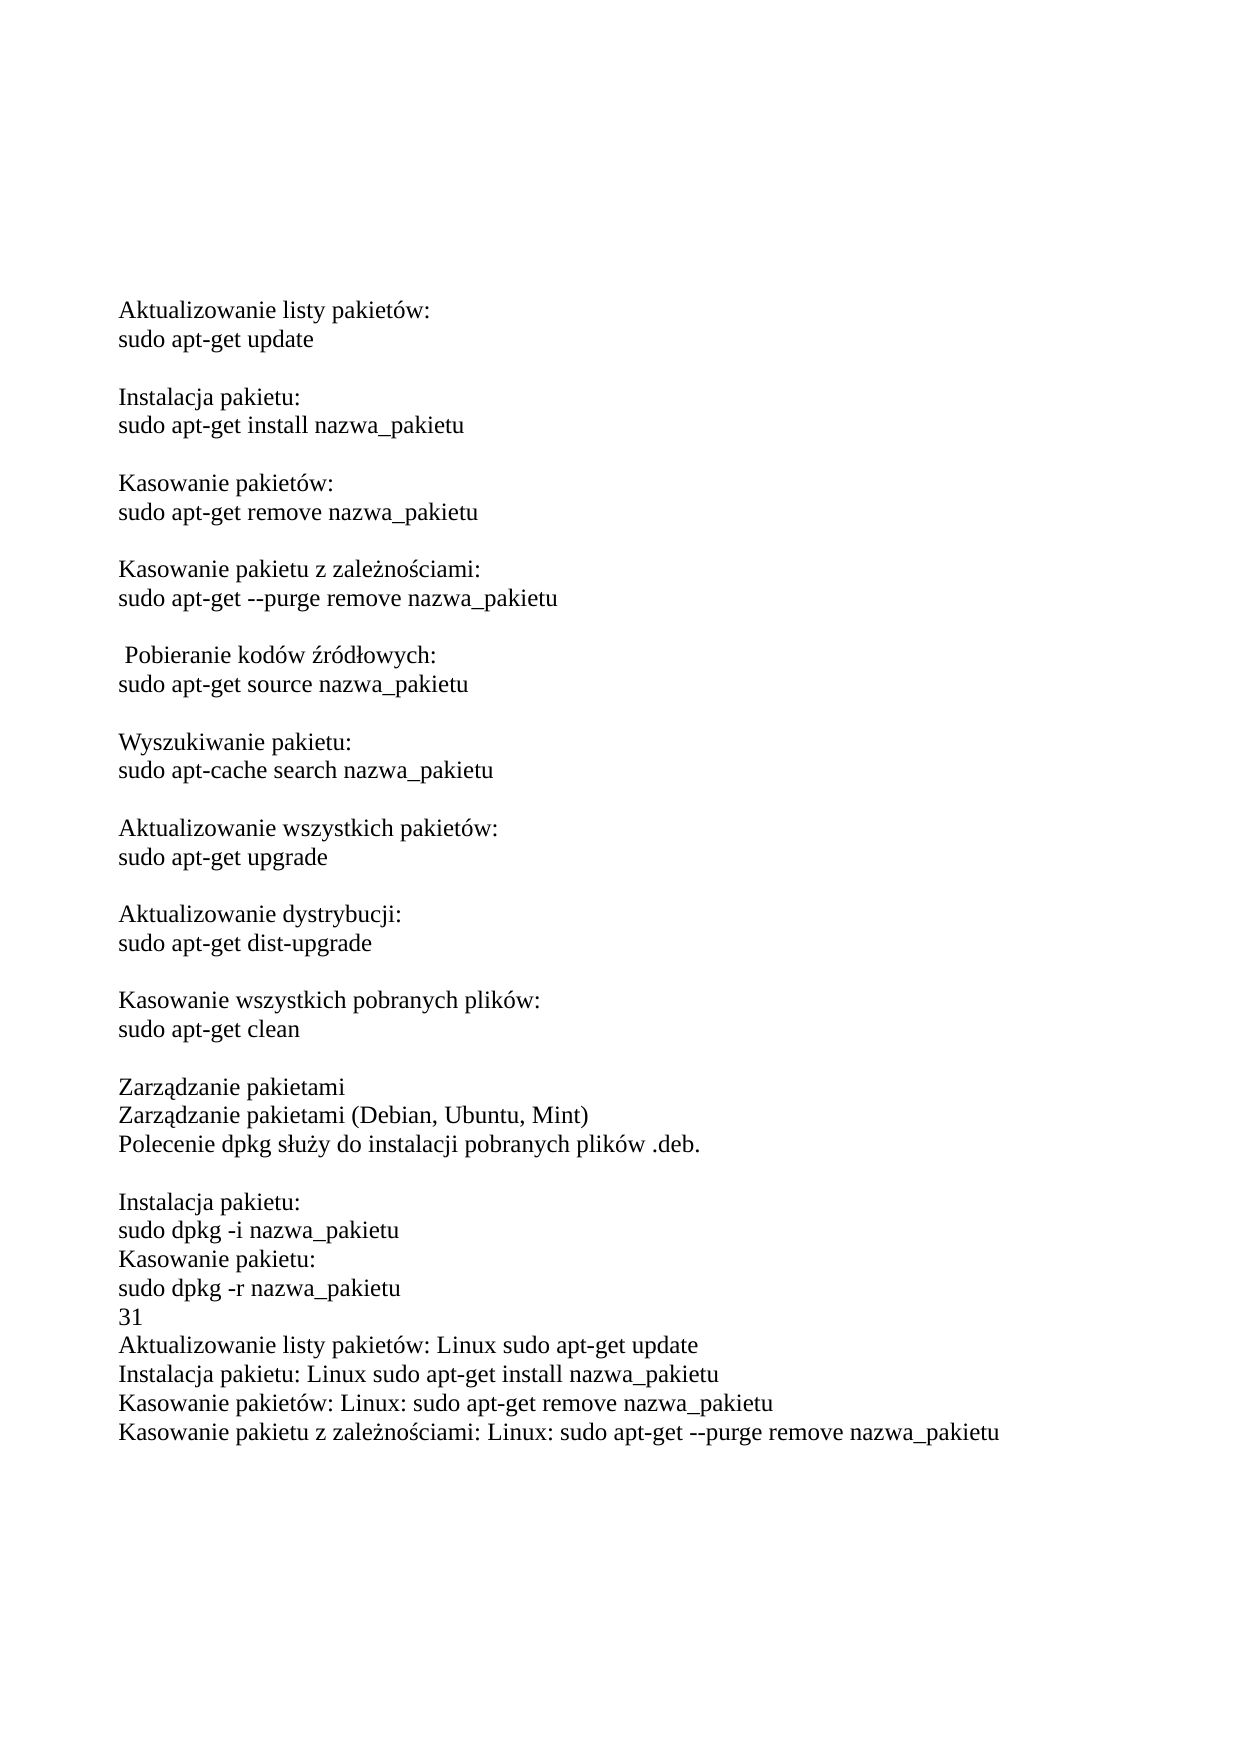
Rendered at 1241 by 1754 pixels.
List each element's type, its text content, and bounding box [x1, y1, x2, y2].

text sudo apt-get remove nazwa_pakietu [118, 497, 1122, 525]
text Aktualizowanie dystrybucji: [118, 899, 1122, 928]
text sudo apt-get --purge remove nazwa_pakietu [118, 583, 1122, 612]
text Zarządzanie pakietami [118, 1072, 1122, 1100]
text sudo apt-get update [118, 324, 1122, 353]
text Kasowanie pakietu z zależnościami: Linux: sudo apt-get --purge remove nazwa_pakietu [118, 1417, 1122, 1445]
text sudo apt-get clean [118, 1014, 1122, 1043]
text Kasowanie pakietów: [118, 468, 1122, 497]
text Pobieranie kodów źródłowych: [118, 640, 1122, 669]
text sudo apt-get dist-upgrade [118, 928, 1122, 957]
text Instalacja pakietu: [118, 382, 1122, 410]
text sudo apt-get install nazwa_pakietu [118, 410, 1122, 439]
text Kasowanie pakietu: [118, 1244, 1122, 1273]
text sudo dpkg -i nazwa_pakietu [118, 1215, 1122, 1244]
text Instalacja pakietu: [118, 1187, 1122, 1215]
text Polecenie dpkg służy do instalacji pobranych plików .deb. [118, 1129, 1122, 1158]
text Aktualizowanie listy pakietów: Linux sudo apt-get update [118, 1330, 1122, 1359]
text sudo apt-get source nazwa_pakietu [118, 669, 1122, 698]
text 31 [118, 1302, 1122, 1330]
text Instalacja pakietu: Linux sudo apt-get install nazwa_pakietu [118, 1359, 1122, 1388]
text Aktualizowanie wszystkich pakietów: [118, 813, 1122, 842]
text Kasowanie wszystkich pobranych plików: [118, 985, 1122, 1014]
text sudo apt-get upgrade [118, 842, 1122, 870]
text Kasowanie pakietów: Linux: sudo apt-get remove nazwa_pakietu [118, 1388, 1122, 1417]
text Aktualizowanie listy pakietów: [118, 295, 1122, 324]
text Wyszukiwanie pakietu: [118, 727, 1122, 755]
text sudo dpkg -r nazwa_pakietu [118, 1273, 1122, 1302]
text Zarządzanie pakietami (Debian, Ubuntu, Mint) [118, 1100, 1122, 1129]
text Kasowanie pakietu z zależnościami: [118, 554, 1122, 583]
text sudo apt-cache search nazwa_pakietu [118, 755, 1122, 784]
